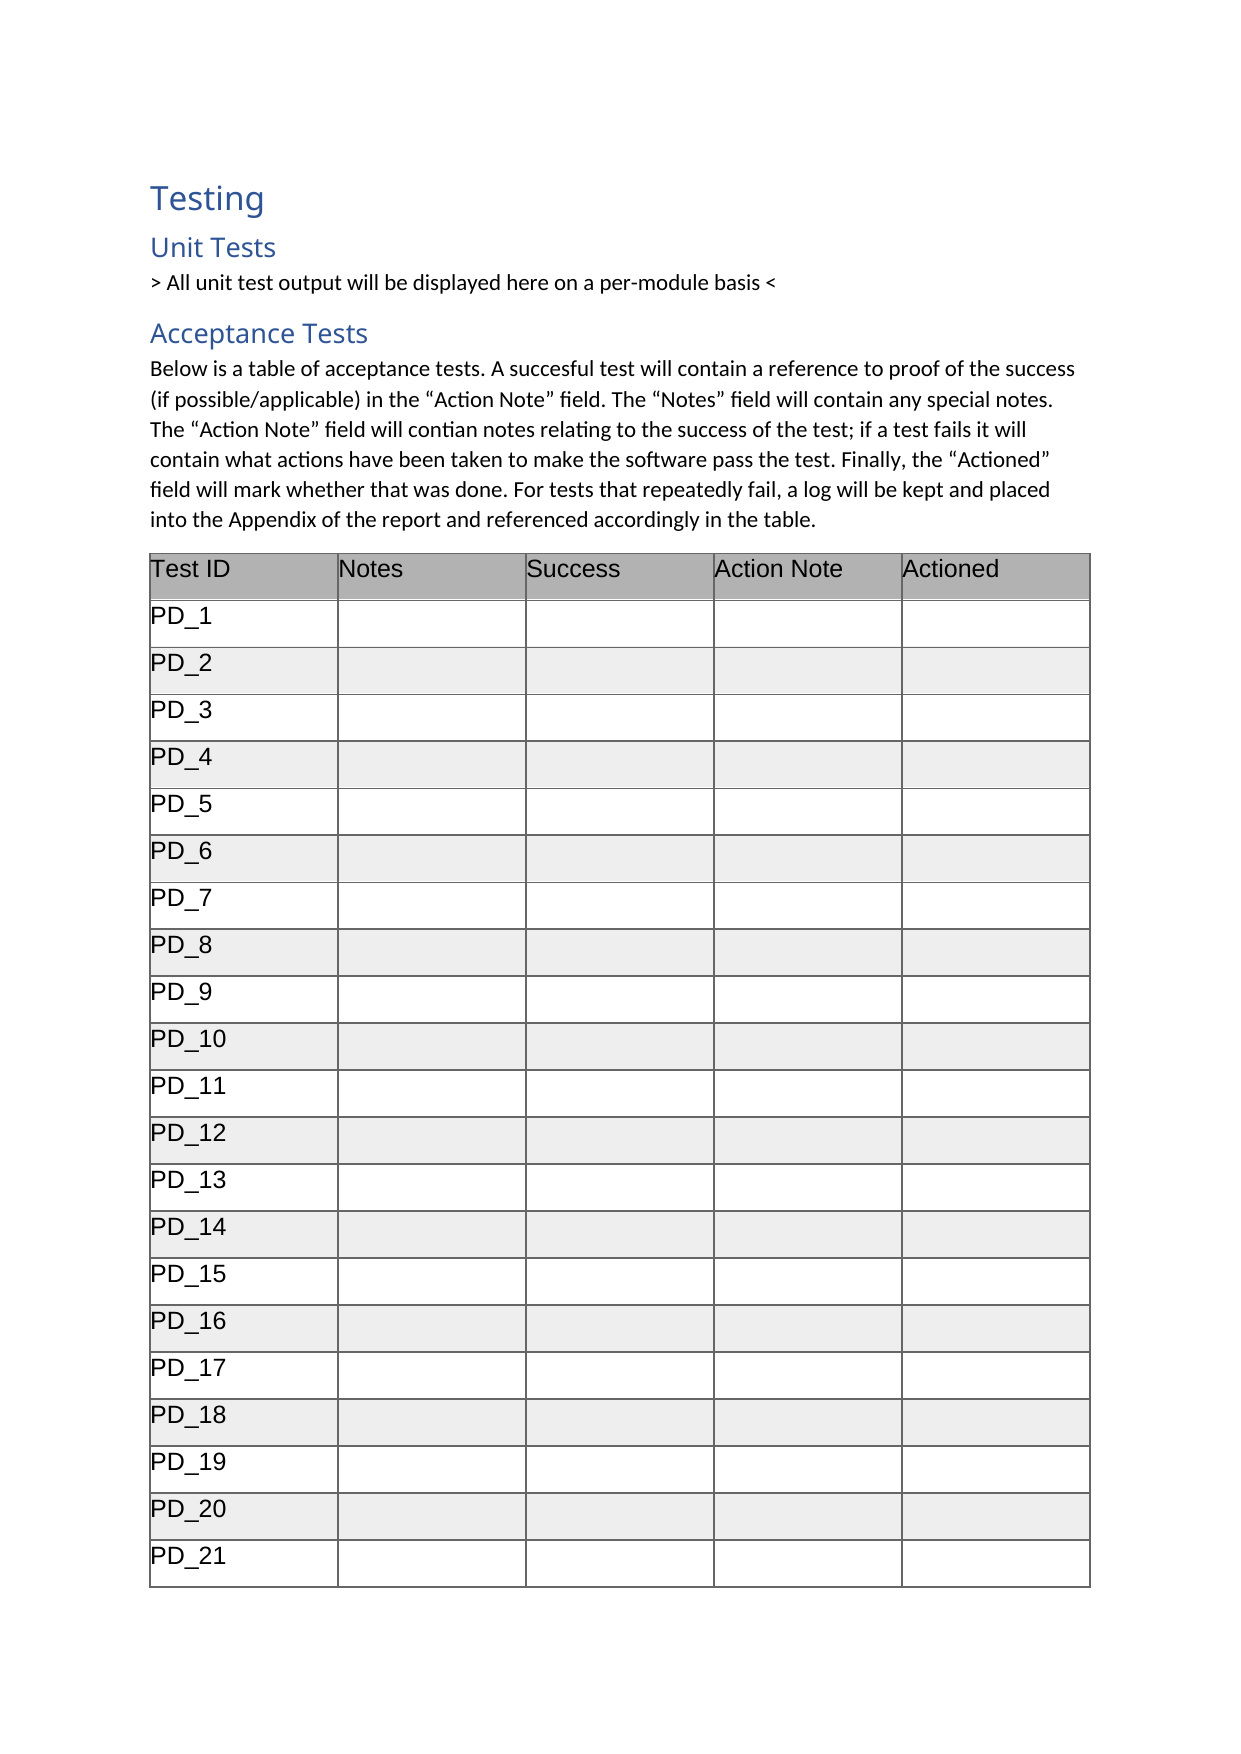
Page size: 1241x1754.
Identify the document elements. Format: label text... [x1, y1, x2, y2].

table_cell [903, 648, 1089, 693]
table_cell [903, 695, 1089, 740]
table_cell [527, 695, 713, 740]
table_cell [903, 789, 1089, 834]
table_cell [339, 977, 525, 1022]
table_cell [903, 1541, 1089, 1586]
table_cell [715, 1165, 901, 1210]
table_cell [339, 883, 525, 928]
table_cell [527, 1071, 713, 1116]
table_cell [527, 1353, 713, 1398]
table_cell [339, 695, 525, 740]
table_cell [339, 1541, 525, 1586]
table_header Notes [339, 554, 525, 599]
table_cell [527, 1259, 713, 1304]
table_cell [527, 1306, 713, 1351]
table_cell [903, 1306, 1089, 1351]
table_cell [903, 1118, 1089, 1163]
table_cell [903, 1400, 1089, 1445]
table_cell [339, 930, 525, 975]
table_cell [903, 977, 1089, 1022]
table_cell [903, 1165, 1089, 1210]
table_cell [903, 1024, 1089, 1069]
table_cell PD_3 [151, 695, 337, 740]
table_cell PD_15 [151, 1259, 337, 1304]
table_cell [339, 742, 525, 787]
table_cell PD_17 [151, 1353, 337, 1398]
table_cell [339, 648, 525, 693]
table_cell [903, 601, 1089, 646]
table_cell [715, 648, 901, 693]
table_cell PD_19 [151, 1447, 337, 1492]
subtitle Testing [150, 175, 1090, 220]
table_cell [715, 695, 901, 740]
table_cell PD_5 [151, 789, 337, 834]
table_cell [527, 977, 713, 1022]
subtitle Acceptance Tests [150, 315, 1090, 352]
table_cell [715, 977, 901, 1022]
table_cell [339, 1212, 525, 1257]
table_cell [339, 1118, 525, 1163]
text > All unit test output will be displayed here on a per-module basis < [150, 268, 1090, 296]
table_cell [527, 1400, 713, 1445]
table_header Success [527, 554, 713, 599]
table_cell [715, 742, 901, 787]
table_cell PD_4 [151, 742, 337, 787]
table_cell [527, 1118, 713, 1163]
table_header Test ID [151, 554, 337, 599]
table_cell [715, 1024, 901, 1069]
table_cell [527, 1541, 713, 1586]
table_cell [527, 930, 713, 975]
table_cell [339, 836, 525, 881]
table_cell [715, 1212, 901, 1257]
table_cell [715, 1541, 901, 1586]
table_cell PD_10 [151, 1024, 337, 1069]
table_cell [339, 1024, 525, 1069]
table_cell [715, 1447, 901, 1492]
table_cell [339, 1353, 525, 1398]
table_header Actioned [903, 554, 1089, 599]
table_cell [527, 1447, 713, 1492]
table_cell [903, 1259, 1089, 1304]
table_cell [527, 1024, 713, 1069]
table_cell [903, 1212, 1089, 1257]
table_cell [339, 1165, 525, 1210]
subtitle Unit Tests [150, 228, 1090, 265]
table_cell [339, 1447, 525, 1492]
table_cell [339, 601, 525, 646]
table_cell PD_6 [151, 836, 337, 881]
table_cell PD_14 [151, 1212, 337, 1257]
table_cell [339, 1306, 525, 1351]
table_cell [715, 930, 901, 975]
table_cell PD_1 [151, 601, 337, 646]
table_cell [715, 789, 901, 834]
table_cell PD_8 [151, 930, 337, 975]
table_cell PD_11 [151, 1071, 337, 1116]
table_cell [715, 836, 901, 881]
table_cell [339, 1071, 525, 1116]
table_cell [715, 601, 901, 646]
table_cell [527, 601, 713, 646]
table_cell [339, 1494, 525, 1539]
table_cell [339, 1400, 525, 1445]
text Below is a table of acceptance tests. A succesful test will contain a reference to proof of the success (if possible/applicable) in the “Action Note” field. The “Notes” field will contain any special notes. The “Action Note” field will contian notes relating to the success of the test; if a test fails it will contain what actions have been taken to make the software pass the test. Finally, the “Actioned” field will mark whether that was done. For tests that repeatedly fail, a log will be kept and placed into the Appendix of the report and referenced accordingly in the table. [150, 354, 1090, 534]
table_cell [339, 789, 525, 834]
table_cell PD_2 [151, 648, 337, 693]
table_cell [715, 1353, 901, 1398]
table_cell [715, 1400, 901, 1445]
table_cell [339, 1259, 525, 1304]
table_cell [527, 883, 713, 928]
table_cell [903, 883, 1089, 928]
table_cell [903, 742, 1089, 787]
table_cell PD_18 [151, 1400, 337, 1445]
table_cell [903, 1447, 1089, 1492]
table_cell PD_20 [151, 1494, 337, 1539]
table_cell [903, 930, 1089, 975]
table_cell [903, 1071, 1089, 1116]
table_cell [527, 836, 713, 881]
table_cell PD_13 [151, 1165, 337, 1210]
table_cell PD_12 [151, 1118, 337, 1163]
table_cell [527, 1494, 713, 1539]
table_cell [715, 1118, 901, 1163]
table_cell [715, 1259, 901, 1304]
table_cell [527, 1212, 713, 1257]
table_cell [527, 1165, 713, 1210]
table_cell [527, 648, 713, 693]
table_header Action Note [715, 554, 901, 599]
table_cell [715, 1494, 901, 1539]
table_cell PD_9 [151, 977, 337, 1022]
table_cell [527, 789, 713, 834]
table_cell PD_21 [151, 1541, 337, 1586]
table_cell PD_7 [151, 883, 337, 928]
table_cell [715, 1306, 901, 1351]
table_cell [903, 836, 1089, 881]
table_cell [715, 883, 901, 928]
table_cell PD_16 [151, 1306, 337, 1351]
table_cell [903, 1494, 1089, 1539]
table_cell [715, 1071, 901, 1116]
table_cell [527, 742, 713, 787]
table_cell [903, 1353, 1089, 1398]
